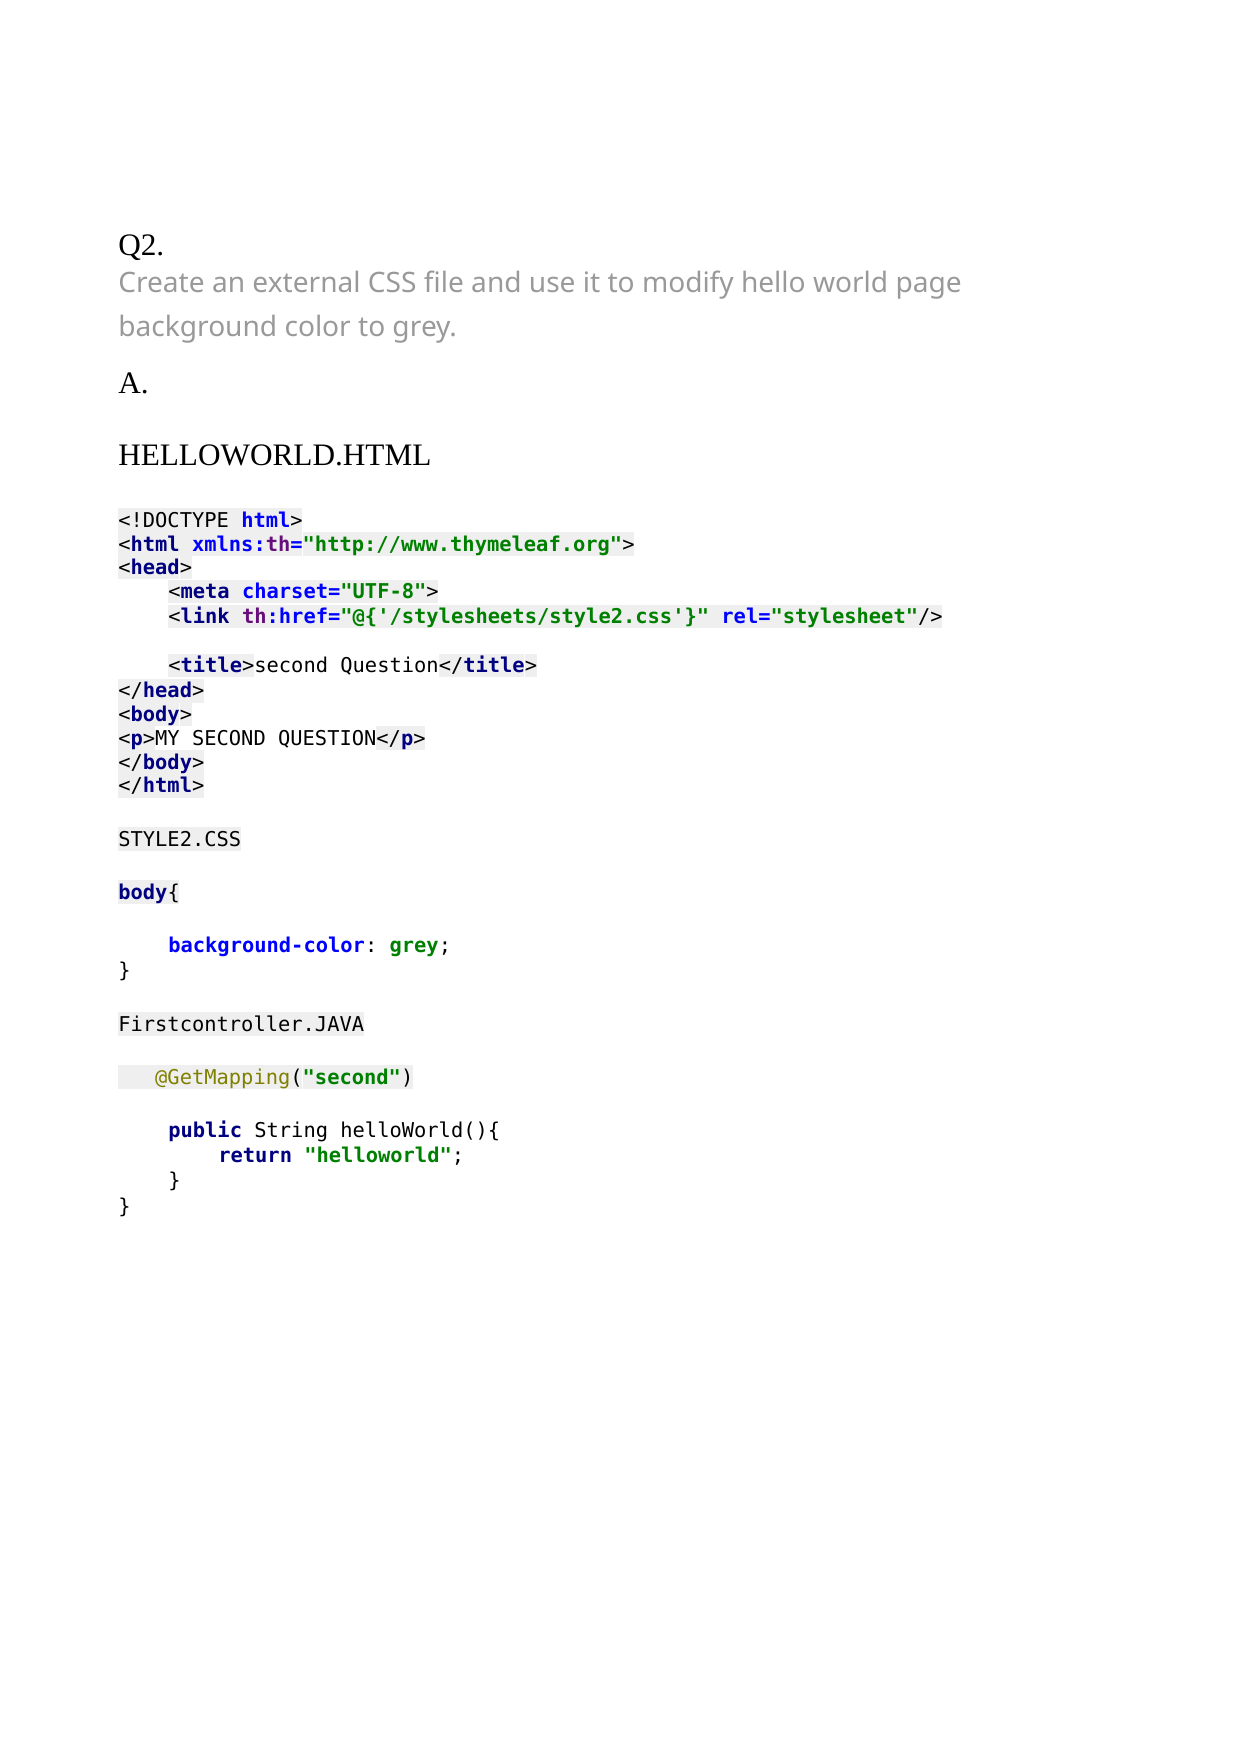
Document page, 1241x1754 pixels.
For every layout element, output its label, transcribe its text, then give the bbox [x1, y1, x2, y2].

text return "helloworld"; [118, 1144, 1122, 1169]
text background-color: grey; [118, 933, 1122, 959]
text } [118, 1194, 1122, 1218]
text <!DOCTYPE html> [118, 508, 1122, 532]
text STYLE2.CSS [118, 827, 1122, 851]
text <meta charset="UTF-8"> [118, 579, 1122, 605]
text </body> [118, 750, 1122, 774]
text <p>MY SECOND QUESTION</p> [118, 726, 1122, 750]
text } [118, 959, 1122, 982]
text @GetMapping("second") [118, 1065, 1122, 1089]
text <head> [118, 556, 1122, 579]
text Create an external CSS file and use it to modify hello world page background color to grey. [118, 262, 1122, 344]
text </html> [118, 774, 1122, 798]
text <body> [118, 703, 1122, 726]
text </head> [118, 679, 1122, 703]
text Firstcontroller.JAVA [118, 1012, 1122, 1036]
text <html xmlns:th="http://www.thymeleaf.org"> [118, 532, 1122, 556]
text A. [118, 364, 1122, 401]
text Q2. [118, 226, 1122, 262]
text } [118, 1169, 1122, 1194]
text <title>second Question</title> [118, 654, 1122, 679]
text body{ [118, 880, 1122, 904]
text HELLOWORLD.HTML [118, 436, 1122, 472]
text public String helloWorld(){ [118, 1118, 1122, 1144]
text <link th:href="@{'/stylesheets/style2.css'}" rel="stylesheet"/> [118, 605, 1122, 630]
